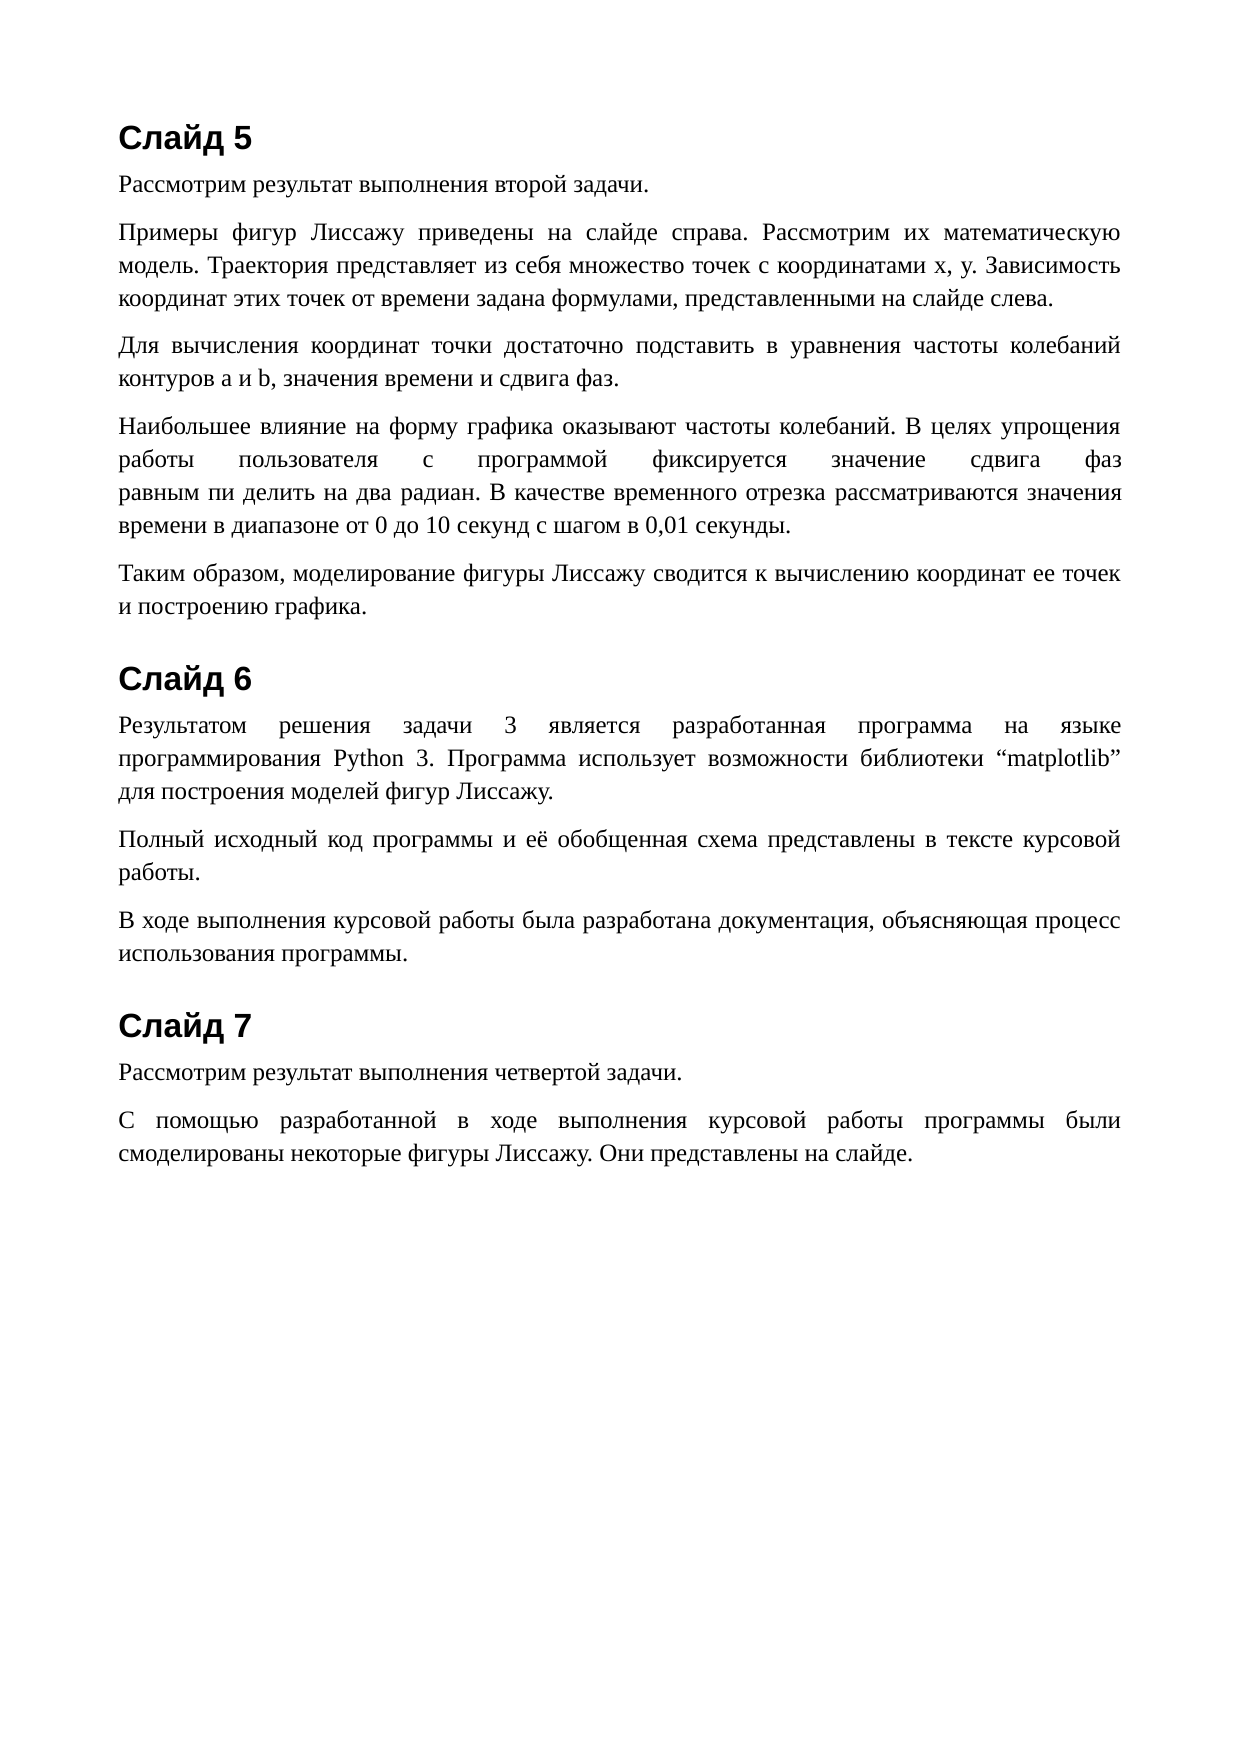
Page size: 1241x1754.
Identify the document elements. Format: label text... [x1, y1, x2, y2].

subtitle Слайд 6 [118, 659, 1122, 698]
text Рассмотрим результат выполнения четвертой задачи. [118, 1057, 1122, 1086]
text Наибольшее влияние на форму графика оказывают частоты колебаний. В целях упрощения работы пользователя с программой фиксируется значение сдвига фаз равным пи делить на два радиан. В качестве временного отрезка рассматриваются значения времени в диапазоне от 0 до 10 секунд с шагом в 0,01 секунды. [118, 411, 1122, 539]
text Полный исходный код программы и её обобщенная схема представлены в тексте курсовой работы. [118, 824, 1122, 886]
text Рассмотрим результат выполнения второй задачи. [118, 169, 1122, 198]
text С помощью разработанной в ходе выполнения курсовой работы программы были смоделированы некоторые фигуры Лиссажу. Они представлены на слайде. [118, 1105, 1122, 1167]
text В ходе выполнения курсовой работы была разработана документация, объясняющая процесс использования программы. [118, 905, 1122, 966]
subtitle Слайд 7 [118, 1006, 1122, 1045]
text Результатом решения задачи 3 является разработанная программа на языке программирования Python 3. Программа использует возможности библиотеки “matplotlib” для построения моделей фигур Лиссажу. [118, 710, 1122, 805]
text Примеры фигур Лиссажу приведены на слайде справа. Рассмотрим их математическую модель. Траектория представляет из себя множество точек с координатами x, y. Зависимость координат этих точек от времени задана формулами, представленными на слайде слева. [118, 217, 1122, 312]
text Для вычисления координат точки достаточно подставить в уравнения частоты колебаний контуров a и b, значения времени и сдвига фаз. [118, 331, 1122, 392]
text Таким образом, моделирование фигуры Лиссажу сводится к вычислению координат ее точек и построению графика. [118, 558, 1122, 619]
subtitle Слайд 5 [118, 118, 1122, 157]
